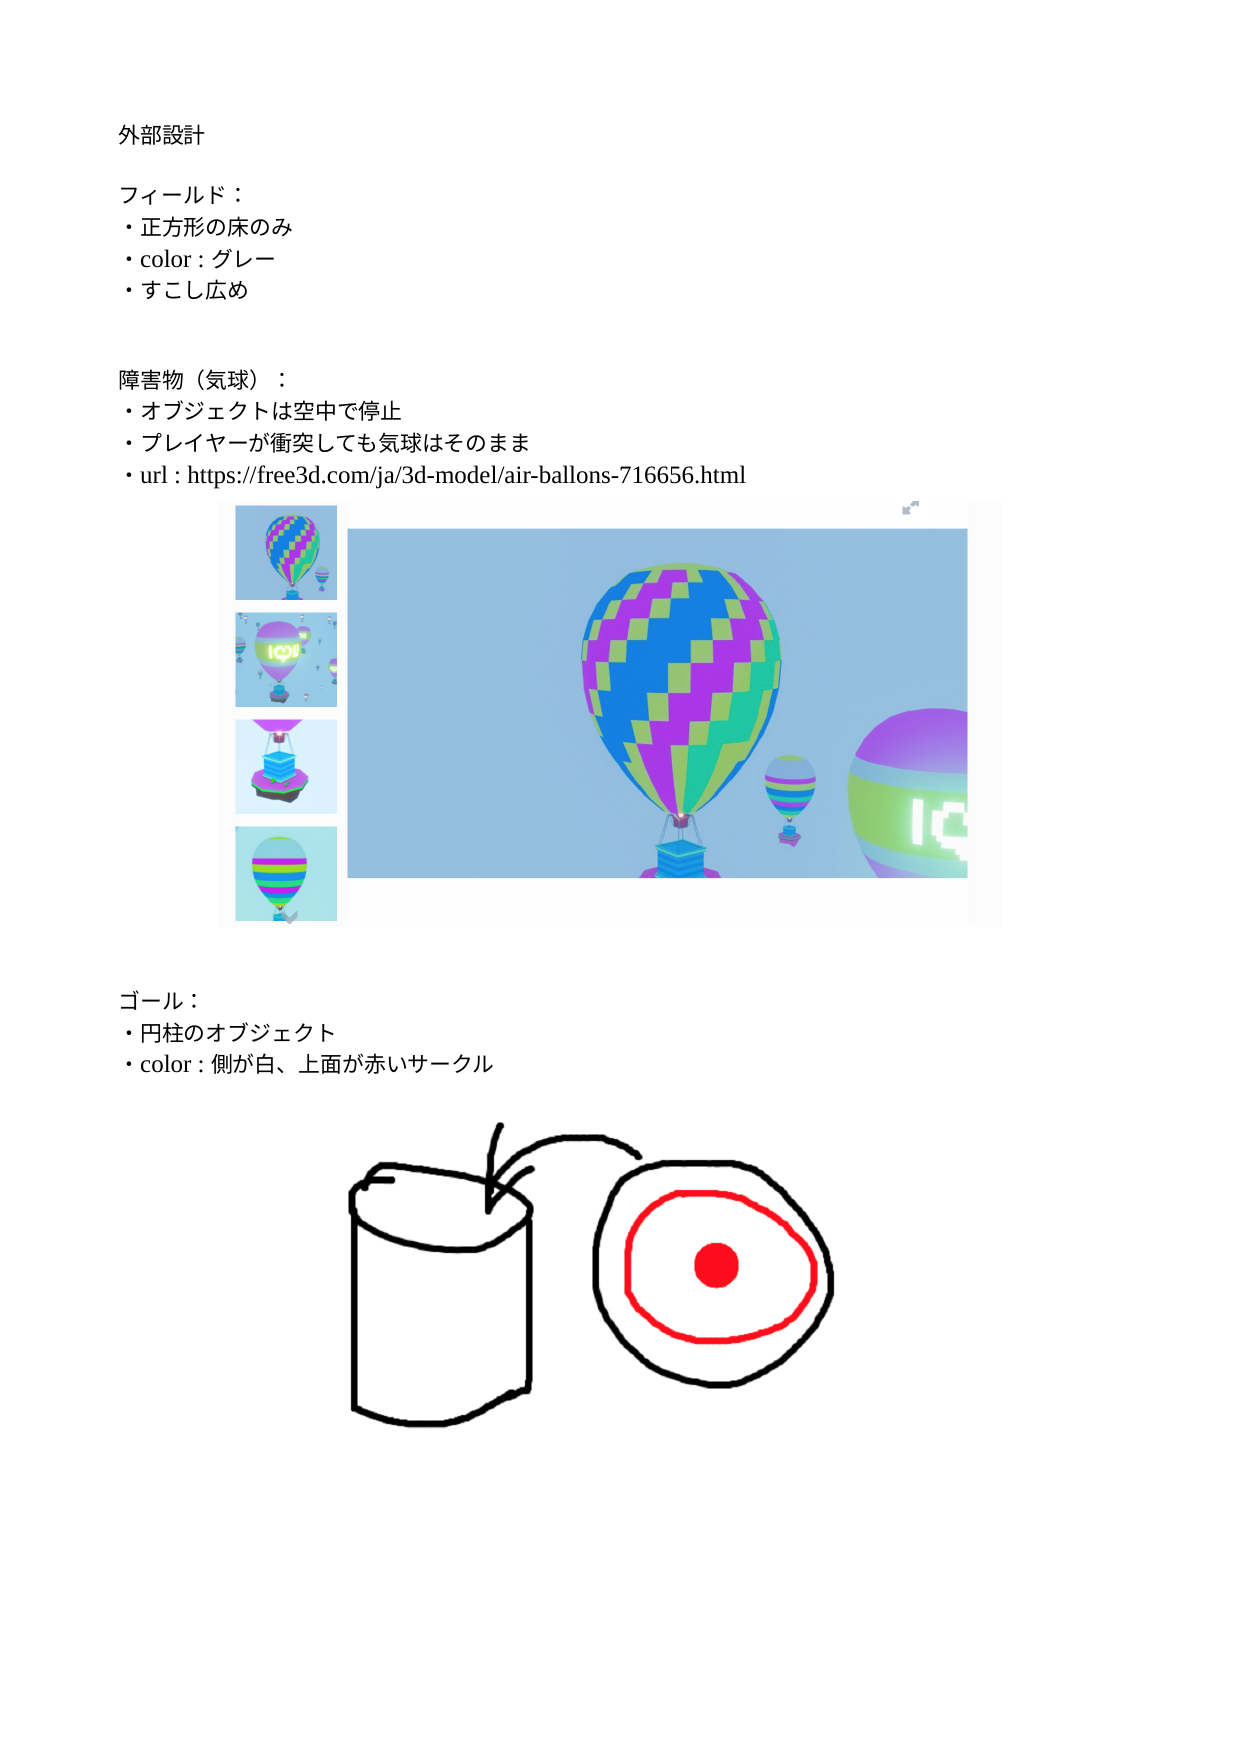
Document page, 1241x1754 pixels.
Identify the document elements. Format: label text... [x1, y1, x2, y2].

text ・url : https://free3d.com/ja/3d-model/air-ballons-716656.html [118, 458, 1122, 489]
text ・オブジェクトは空中で停止 [118, 394, 1122, 426]
picture [217, 501, 1002, 927]
text ・円柱のオブジェクト [118, 1016, 1122, 1047]
text 外部設計 [118, 118, 1122, 150]
text ・color : グレー [118, 242, 1122, 273]
text フィールド： [118, 178, 1122, 210]
text ・正方形の床のみ [118, 210, 1122, 242]
text ・すこし広め [118, 273, 1122, 305]
text ・プレイヤーが衝突しても気球はそのまま [118, 426, 1122, 458]
picture [303, 1091, 918, 1479]
text ゴール： [118, 984, 1122, 1016]
text 障害物（気球）： [118, 363, 1122, 394]
text ・color : 側が白、上面が赤いサークル [118, 1047, 1122, 1079]
